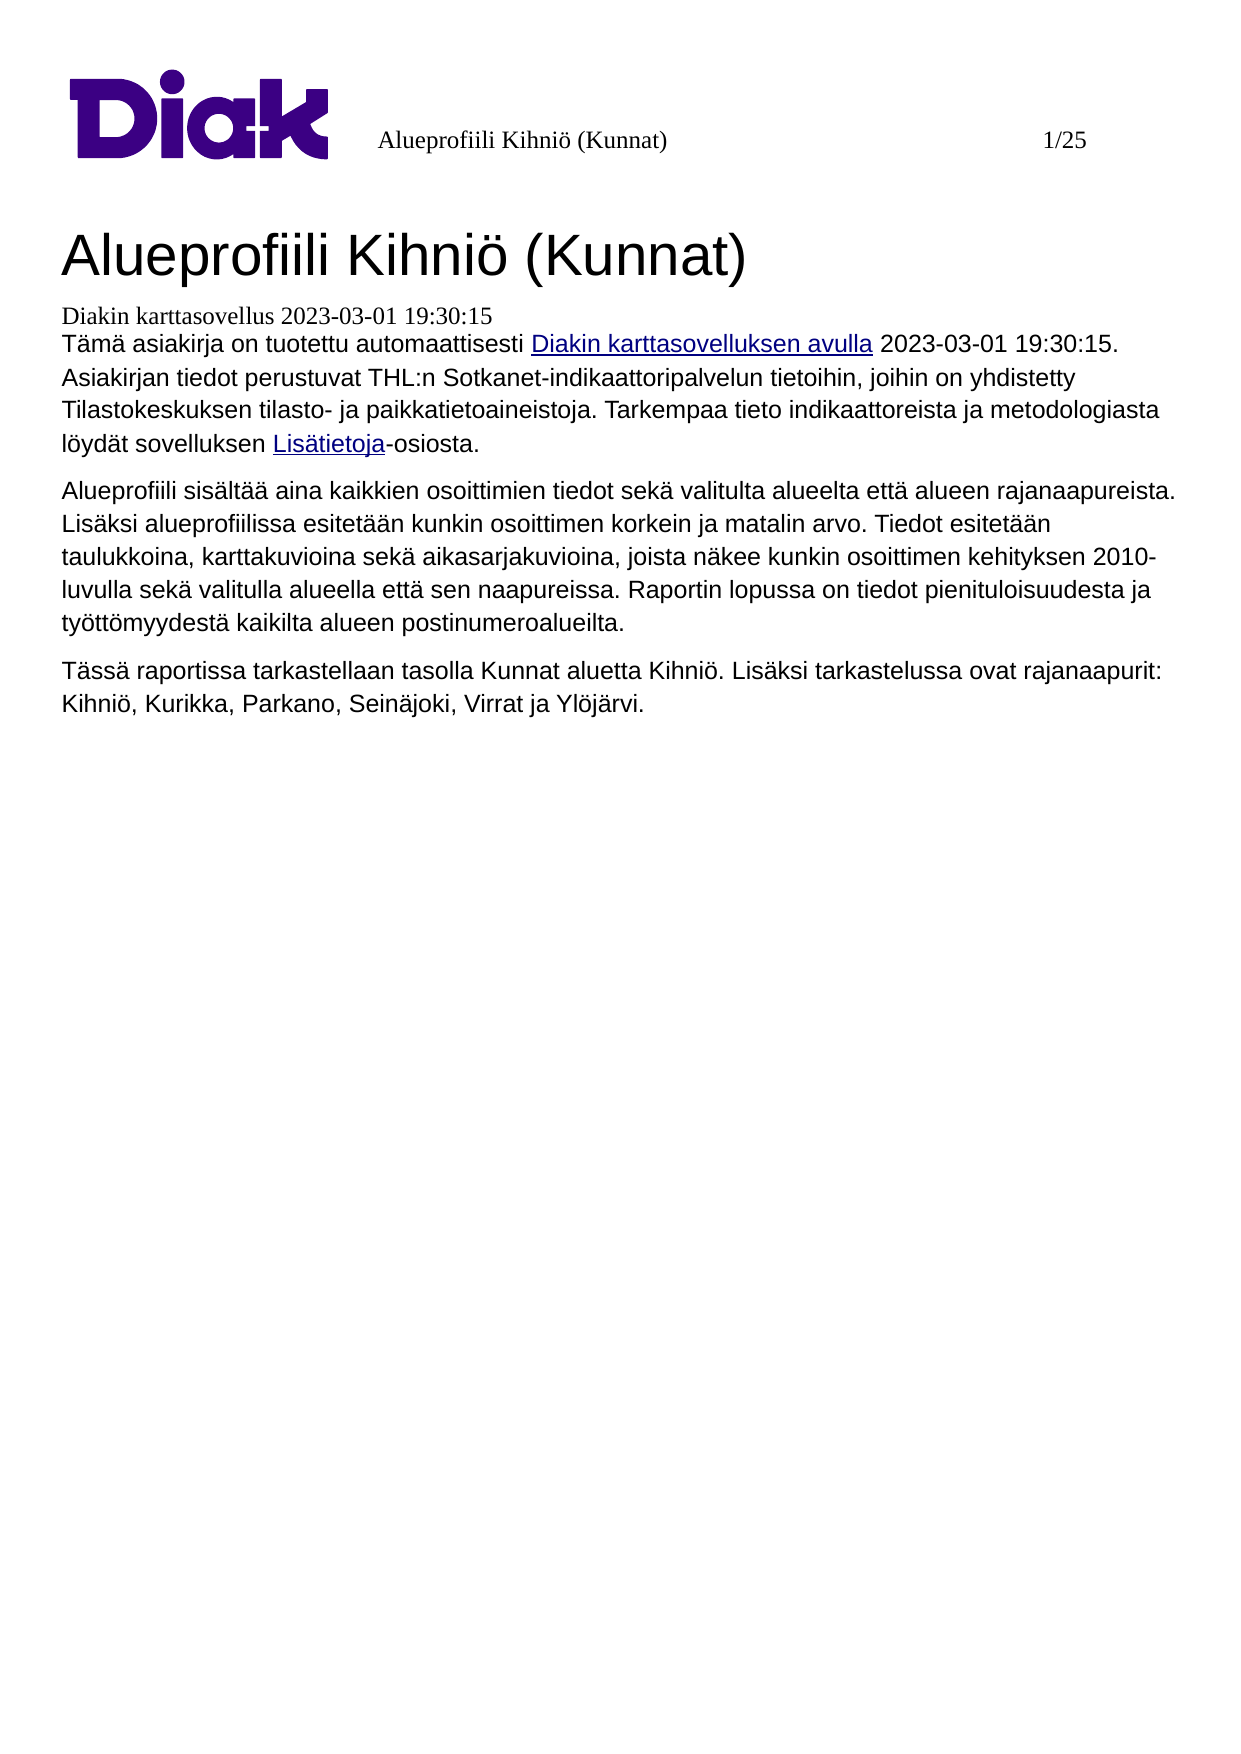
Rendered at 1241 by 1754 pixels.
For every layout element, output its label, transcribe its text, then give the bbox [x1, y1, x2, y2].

text Tämä asiakirja on tuotettu automaattisesti Diakin karttasovelluksen avulla 2023-03-01 19:30:15. Asiakirjan tiedot perustuvat THL:n Sotkanet-indikaattoripalvelun tietoihin, joihin on yhdistetty Tilastokeskuksen tilasto- ja paikkatietoaineistoja. Tarkempaa tieto indikaattoreista ja metodologiasta löydät sovelluksen Lisätietoja-osiosta. [61, 329, 1179, 457]
text Alueprofiili sisältää aina kaikkien osoittimien tiedot sekä valitulta alueelta että alueen rajanaapureista. Lisäksi alueprofiilissa esitetään kunkin osoittimen korkein ja matalin arvo. Tiedot esitetään taulukkoina, karttakuvioina sekä aikasarjakuvioina, joista näkee kunkin osoittimen kehityksen 2010-luvulla sekä valitulla alueella että sen naapureissa. Raportin lopussa on tiedot pienituloisuudesta ja työttömyydestä kaikilta alueen postinumeroalueilta. [61, 476, 1179, 637]
text Tässä raportissa tarkastellaan tasolla Kunnat aluetta Kihniö. Lisäksi tarkastelussa ovat rajanaapurit: Kihniö, Kurikka, Parkano, Seinäjoki, Virrat ja Ylöjärvi. [61, 656, 1179, 718]
text Diakin karttasovellus 2023-03-01 19:30:15 [61, 301, 1179, 329]
title Alueprofiili Kihniö (Kunnat) [61, 221, 1179, 288]
